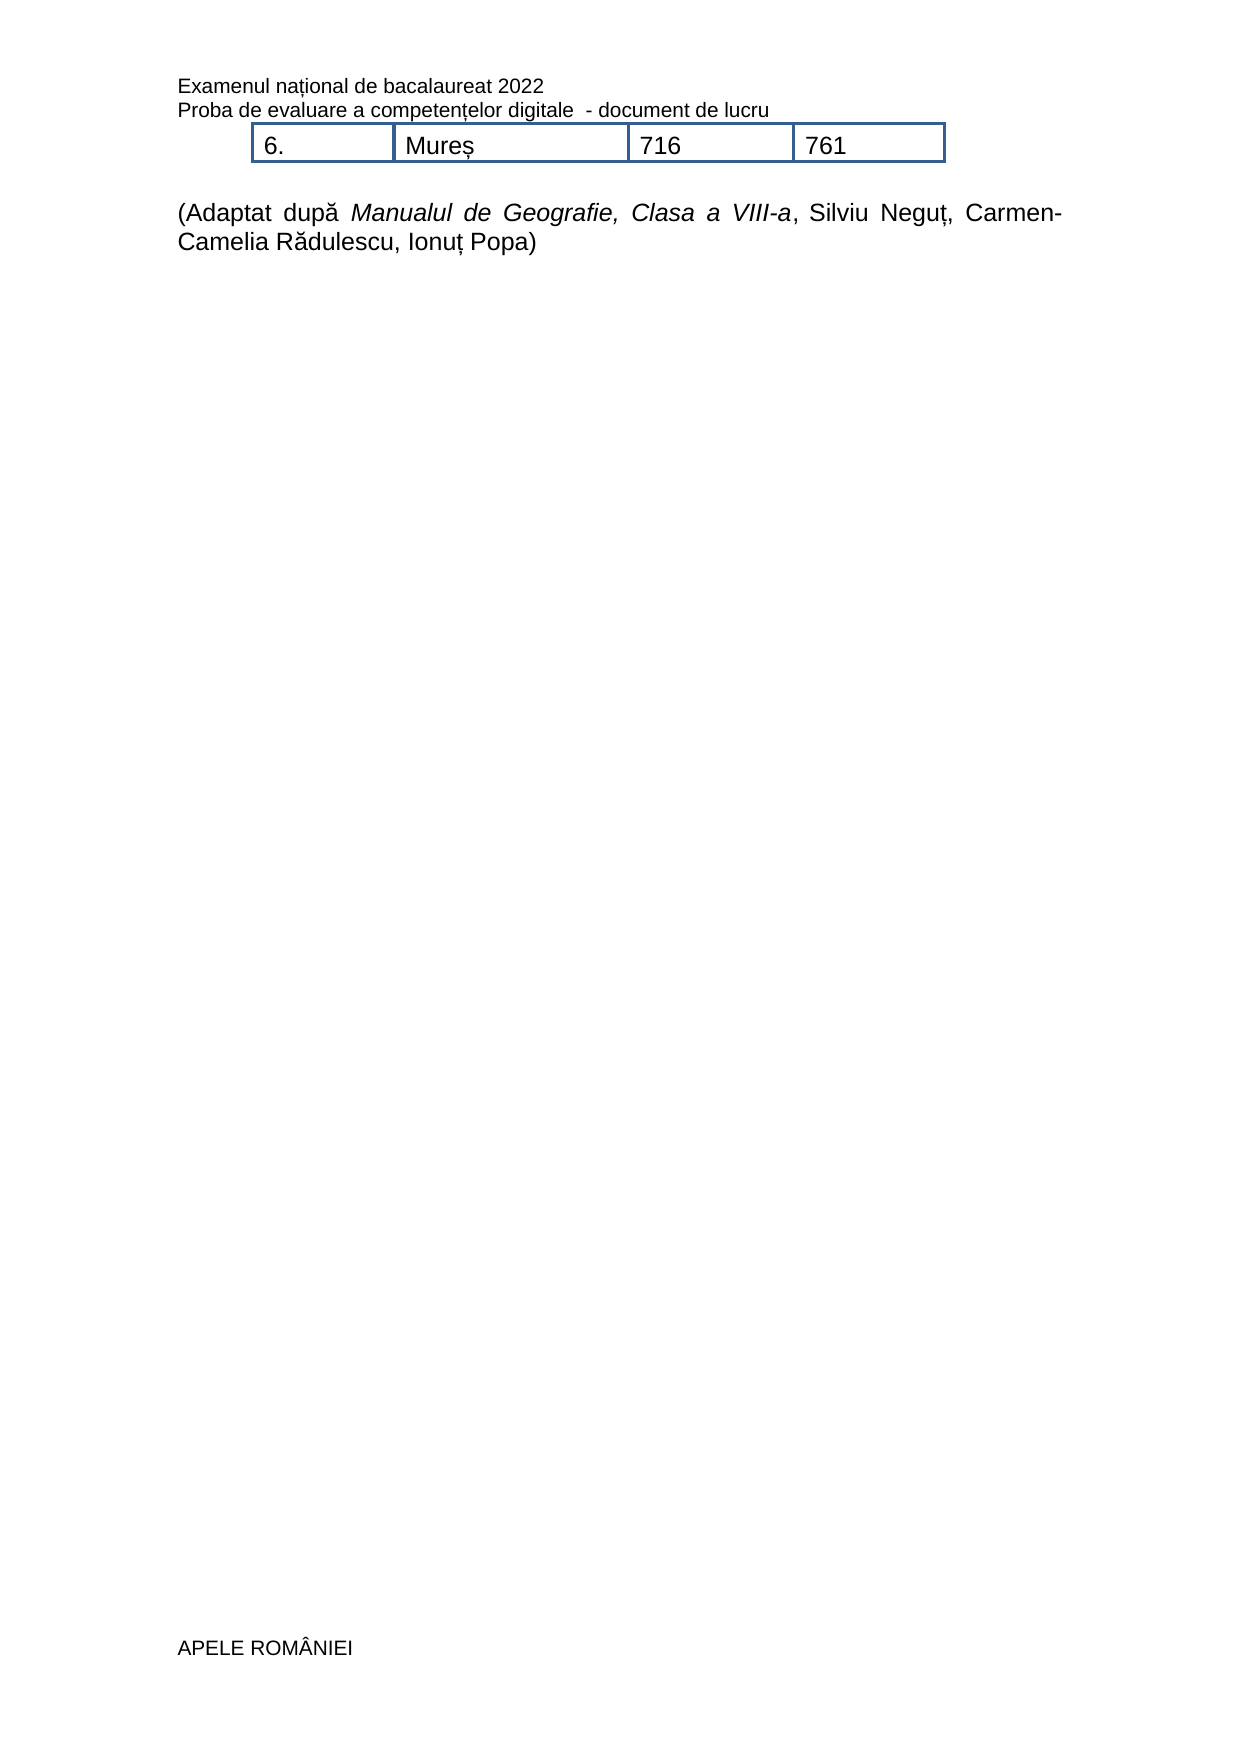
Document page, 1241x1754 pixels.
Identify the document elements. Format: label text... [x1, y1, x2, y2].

table_cell Mureș [396, 125, 627, 160]
table_cell 761 [795, 125, 943, 160]
table_cell 6. [254, 125, 392, 160]
text (Adaptat după Manualul de Geografie, Clasa a VIII-a, Silviu Neguț, Carmen-Camelia Rădulescu, Ionuț Popa) [177, 198, 1063, 256]
table_cell 716 [630, 125, 792, 160]
